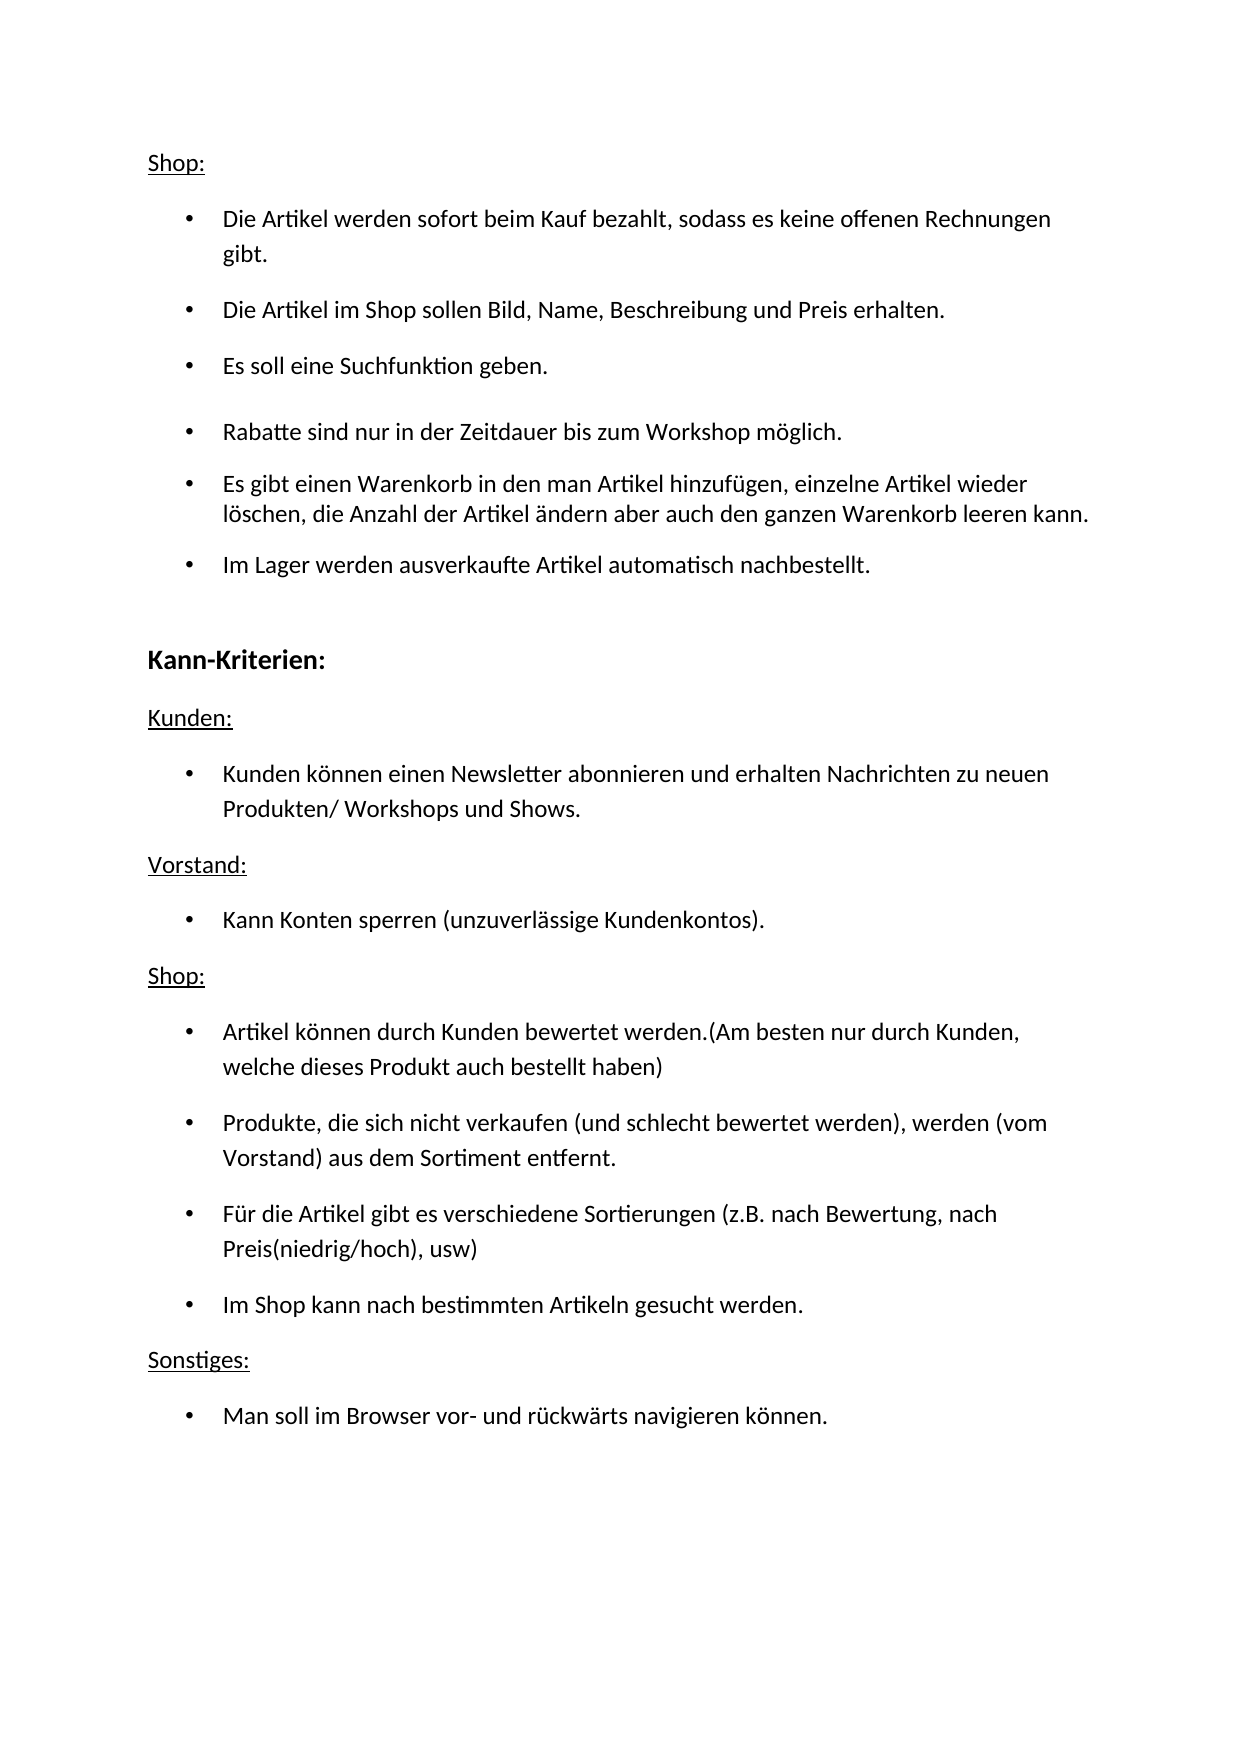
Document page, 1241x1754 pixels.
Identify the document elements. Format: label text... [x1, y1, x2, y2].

text Sonstiges: [148, 1345, 1093, 1375]
list Die Artikel werden sofort beim Kauf bezahlt, sodass es keine offenen Rechnungen gibt. [185, 203, 1093, 269]
list Artikel können durch Kunden bewertet werden.(Am besten nur durch Kunden, welche dieses Produkt auch bestellt haben) [185, 1016, 1093, 1082]
list Die Artikel im Shop sollen Bild, Name, Beschreibung und Preis erhalten. [185, 294, 1093, 325]
list Man soll im Browser vor- und rückwärts navigieren können. [185, 1401, 1093, 1431]
list Produkte, die sich nicht verkaufen (und schlecht bewertet werden), werden (vom Vorstand) aus dem Sortiment entfernt. [185, 1107, 1093, 1173]
list Für die Artikel gibt es verschiedene Sortierungen (z.B. nach Bewertung, nach Preis(niedrig/hoch), usw) [185, 1198, 1093, 1263]
list Kann Konten sperren (unzuverlässige Kundenkontos). [185, 905, 1093, 935]
list Im Lager werden ausverkaufte Artikel automatisch nachbestellt. [185, 549, 1093, 580]
list Kunden können einen Newsletter abonnieren und erhalten Nachrichten zu neuen Produkten/ Workshops und Shows. [185, 758, 1093, 823]
list Es soll eine Suchfunktion geben. [185, 350, 1093, 381]
list Rabatte sind nur in der Zeitdauer bis zum Workshop möglich. [185, 416, 1093, 447]
text Kann-Kriterien: [148, 642, 1093, 676]
text Vorstand: [148, 849, 1093, 879]
list Im Shop kann nach bestimmten Artikeln gesucht werden. [185, 1289, 1093, 1319]
text Shop: [148, 961, 1093, 991]
text Shop: [148, 148, 1093, 178]
list Es gibt einen Warenkorb in den man Artikel hinzufügen, einzelne Artikel wieder löschen, die Anzahl der Artikel ändern aber auch den ganzen Warenkorb leeren kann. [185, 468, 1093, 529]
text Kunden: [148, 702, 1093, 733]
